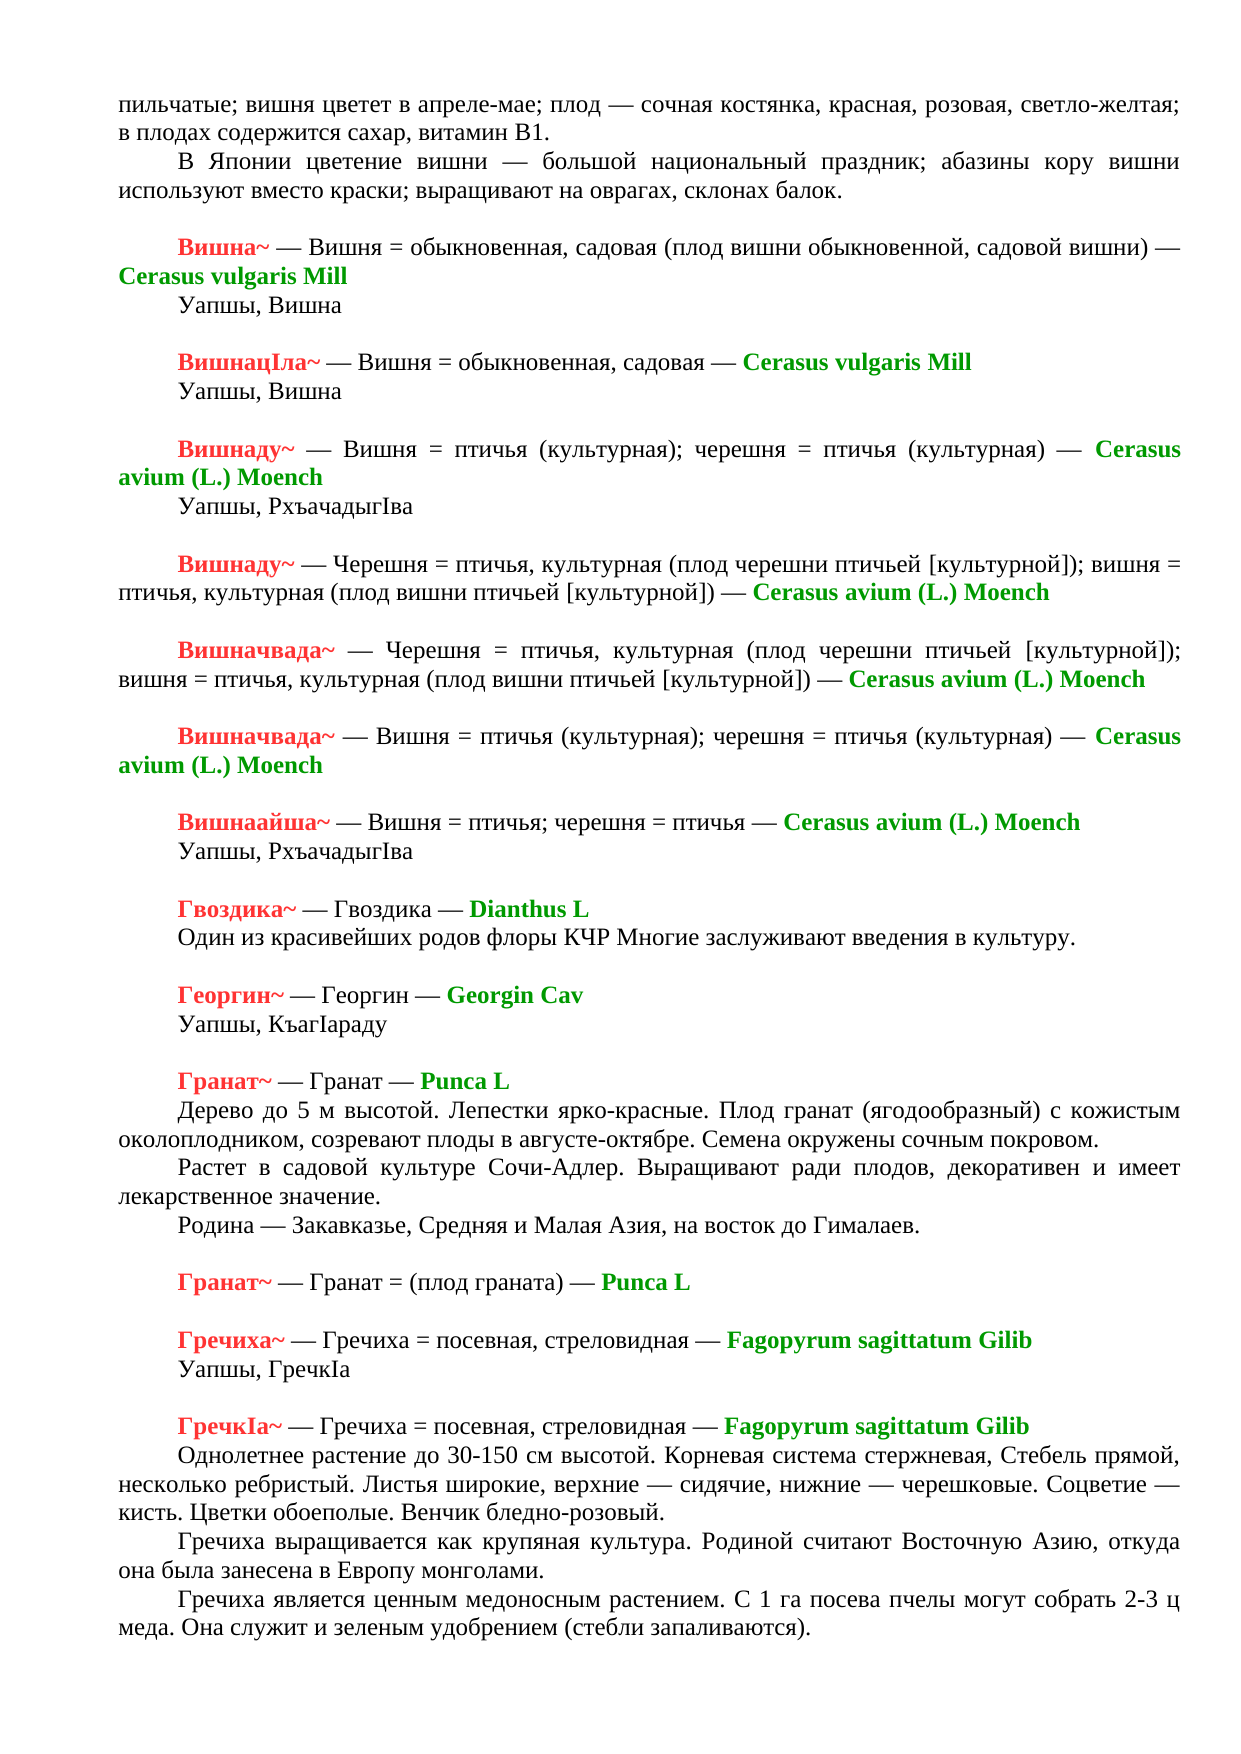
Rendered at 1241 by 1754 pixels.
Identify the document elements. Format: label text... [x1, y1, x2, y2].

text Вишначвада~ — Вишня = птичья (культурная); черешня = птичья (культурная) — Cerasus avium (L.) Moench [118, 721, 1181, 779]
text Гречиха выращивается как крупяная культура. Родиной считают Восточную Азию, откуда она была занесена в Европу монголами. [118, 1526, 1181, 1584]
text Один из красивейших родов флоры КЧР Многие заслуживают введения в культуру. [118, 922, 1181, 951]
text Гречиха~ — Гречиха = посевная, стреловидная — Fagopyrum sagittatum Gilib [118, 1325, 1181, 1354]
text Георгин~ — Георгин — Georgin Cav [118, 980, 1181, 1009]
text Растет в садовой культуре Сочи-Адлер. Выращивают ради плодов, декоративен и имеет лекарственное значение. [118, 1152, 1181, 1210]
text Гранат~ — Гранат — Punca L [118, 1066, 1181, 1095]
text Вишначвада~ — Черешня = птичья, культурная (плод черешни птичьей [культурной]); вишня = птичья, культурная (плод вишни птичьей [культурной]) — Cerasus avium (L.) Moench [118, 635, 1181, 692]
text Гранат~ — Гранат = (плод граната) — Punca L [118, 1267, 1181, 1296]
text Уапшы, ГречкIа [118, 1354, 1181, 1382]
text Дерево до 5 м высотой. Лепестки ярко-красные. Плод гранат (ягодообразный) с кожистым околоплодником, созревают плоды в августе-октябре. Семена окружены сочным покровом. [118, 1095, 1181, 1152]
text ГречкIа~ — Гречиха = посевная, стреловидная — Fagopyrum sagittatum Gilib [118, 1411, 1181, 1440]
text В Японии цветение вишни — большой национальный праздник; абазины кору вишни используют вместо краски; выращивают на оврагах, склонах балок. [118, 146, 1181, 204]
text Уапшы, РхъачадыгIва [118, 491, 1181, 520]
text Уапшы, КъагIараду [118, 1009, 1181, 1037]
text Уапшы, Вишна [118, 376, 1181, 405]
text Однолетнее растение до 30-150 см высотой. Корневая система стержневая, Стебель прямой, несколько ребристый. Листья широкие, верхние — сидячие, нижние — черешковые. Соцветие — кисть. Цветки обоеполые. Венчик бледно-розовый. [118, 1440, 1181, 1526]
text Вишнаайша~ — Вишня = птичья; черешня = птичья — Cerasus avium (L.) Moench [118, 807, 1181, 836]
text Гречиха является ценным медоносным растением. С 1 га посева пчелы могут собрать 2-3 ц меда. Она служит и зеленым удобрением (стебли запаливаются). [118, 1584, 1181, 1641]
text Уапшы, РхъачадыгIва [118, 836, 1181, 865]
text Вишнаду~ — Вишня = птичья (культурная); черешня = птичья (культурная) — Cerasus avium (L.) Moench [118, 434, 1181, 491]
text Гвоздика~ — Гвоздика — Dianthus L [118, 894, 1181, 922]
text Вишнаду~ — Черешня = птичья, культурная (плод черешни птичьей [культурной]); вишня = птичья, культурная (плод вишни птичьей [культурной]) — Cerasus avium (L.) Moench [118, 549, 1181, 606]
text Родина — Закавказье, Средняя и Малая Азия, на восток до Гималаев. [118, 1210, 1181, 1239]
text Вишна~ — Вишня = обыкновенная, садовая (плод вишни обыкновенной, садовой вишни) — Cerasus vulgaris Mill [118, 232, 1181, 290]
text пильчатые; вишня цветет в апреле-мае; плод — сочная костянка, красная, розовая, светло-желтая; в плодах содержится сахар, витамин B1. [118, 89, 1181, 146]
text Уапшы, Вишна [118, 290, 1181, 319]
text ВишнацIла~ — Вишня = обыкновенная, садовая — Cerasus vulgaris Mill [118, 347, 1181, 376]
